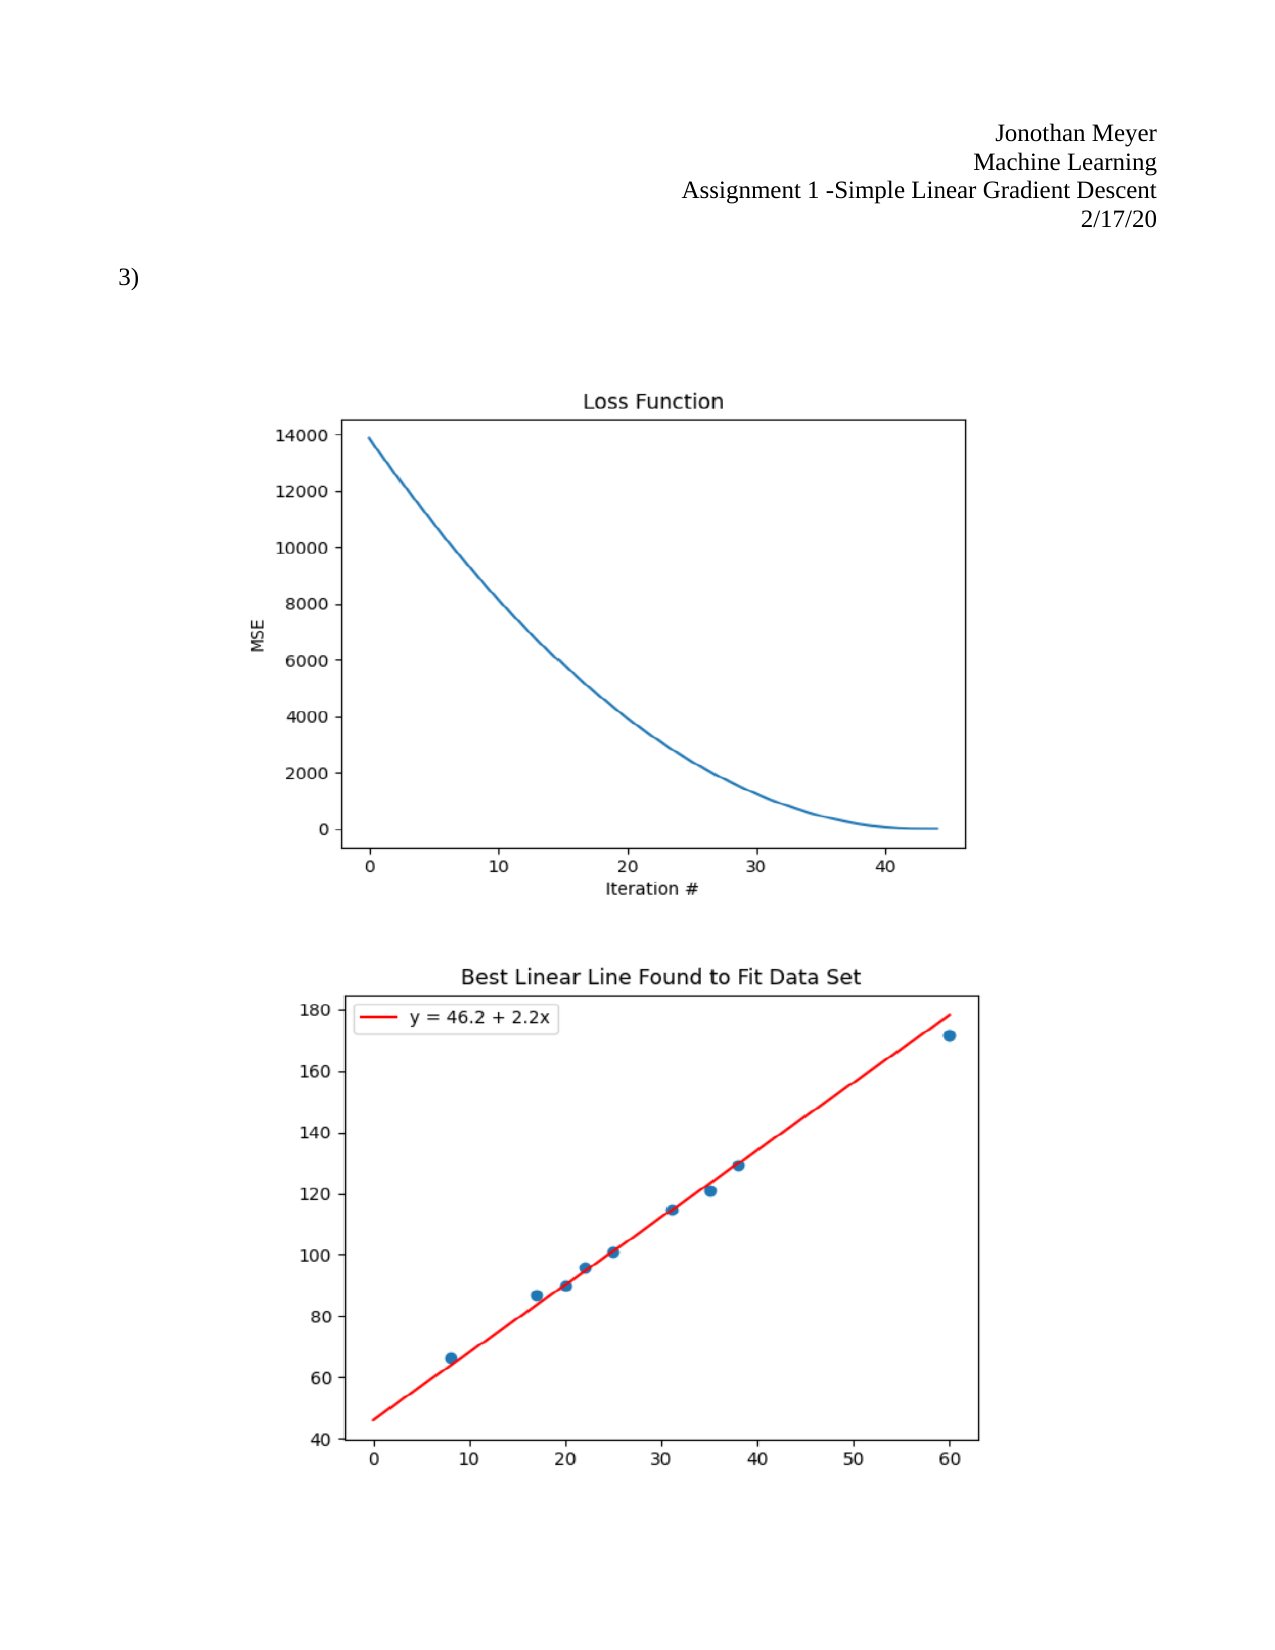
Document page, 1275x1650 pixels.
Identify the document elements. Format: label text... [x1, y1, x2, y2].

text Assignment 1 -Simple Linear Gradient Descent [118, 176, 1157, 204]
text 2/17/20 [118, 204, 1157, 233]
picture [243, 356, 1031, 909]
text 3) [118, 262, 1157, 291]
text Jonothan Meyer [118, 118, 1157, 147]
picture [252, 928, 1035, 1500]
text Machine Learning [118, 147, 1157, 176]
